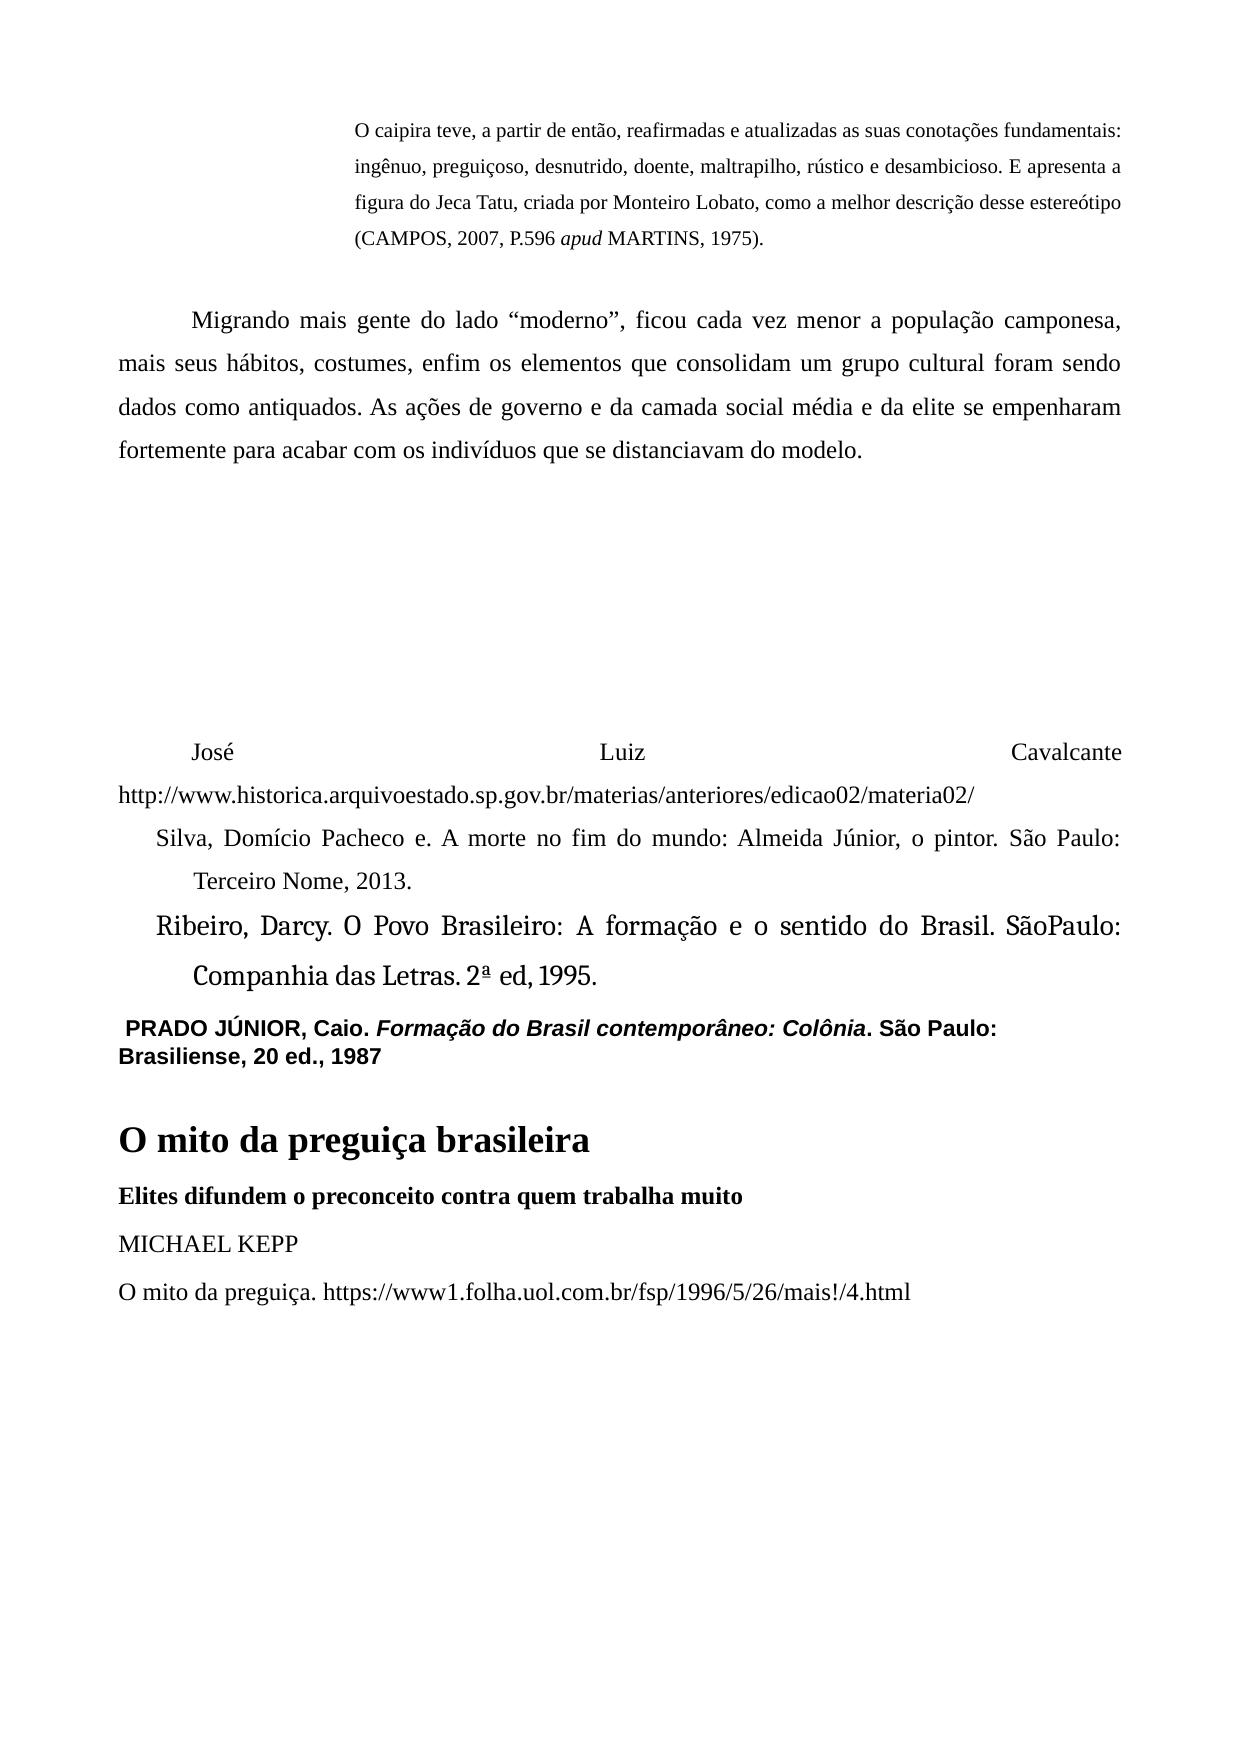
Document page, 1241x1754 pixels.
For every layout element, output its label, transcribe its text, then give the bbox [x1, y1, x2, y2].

text Brasiliense, 20 ed., 1987 [118, 1043, 1122, 1070]
text O caipira teve, a partir de então, reafirmadas e atualizadas as suas conotações fundamentais: ingênuo, preguiçoso, desnutrido, doente, maltrapilho, rústico e desambicioso. E apresenta a figura do Jeca Tatu, criada por Monteiro Lobato, como a melhor descrição desse estereótipo (CAMPOS, 2007, P.596 apud MARTINS, 1975). [354, 118, 1122, 250]
text José Luiz Cavalcante http://www.historica.arquivoestado.sp.gov.br/materias/anteriores/edicao02/materia02/ [118, 737, 1122, 808]
text MICHAEL KEPP [118, 1229, 1122, 1258]
text Migrando mais gente do lado “moderno”, ficou cada vez menor a população camponesa, mais seus hábitos, costumes, enfim os elementos que consolidam um grupo cultural foram sendo dados como antiquados. As ações de governo e da camada social média e da elite se empenharam fortemente para acabar com os indivíduos que se distanciavam do modelo. [118, 305, 1122, 463]
text PRADO JÚNIOR, Caio. Formação do Brasil contemporâneo: Colônia. São Paulo: [118, 1010, 1122, 1043]
text Elites difundem o preconceito contra quem trabalha muito [118, 1181, 1122, 1210]
text Ribeiro, Darcy. O Povo Brasileiro : A formação e o sentido do Brasil. São Paulo: Companhia das Letras . 2ª ed, 1995 . [156, 909, 1122, 993]
text O mito da preguiça brasileira [118, 1117, 1122, 1160]
text O mito da preguiça. https://www1.folha.uol.com.br/fsp/1996/5/26/mais!/4.html [118, 1277, 1122, 1305]
text Silva, Domício Pacheco e. A morte no fim do mundo: Almeida Júnior, o pintor. São Paulo: Terceiro Nome, 2013. [156, 823, 1122, 895]
